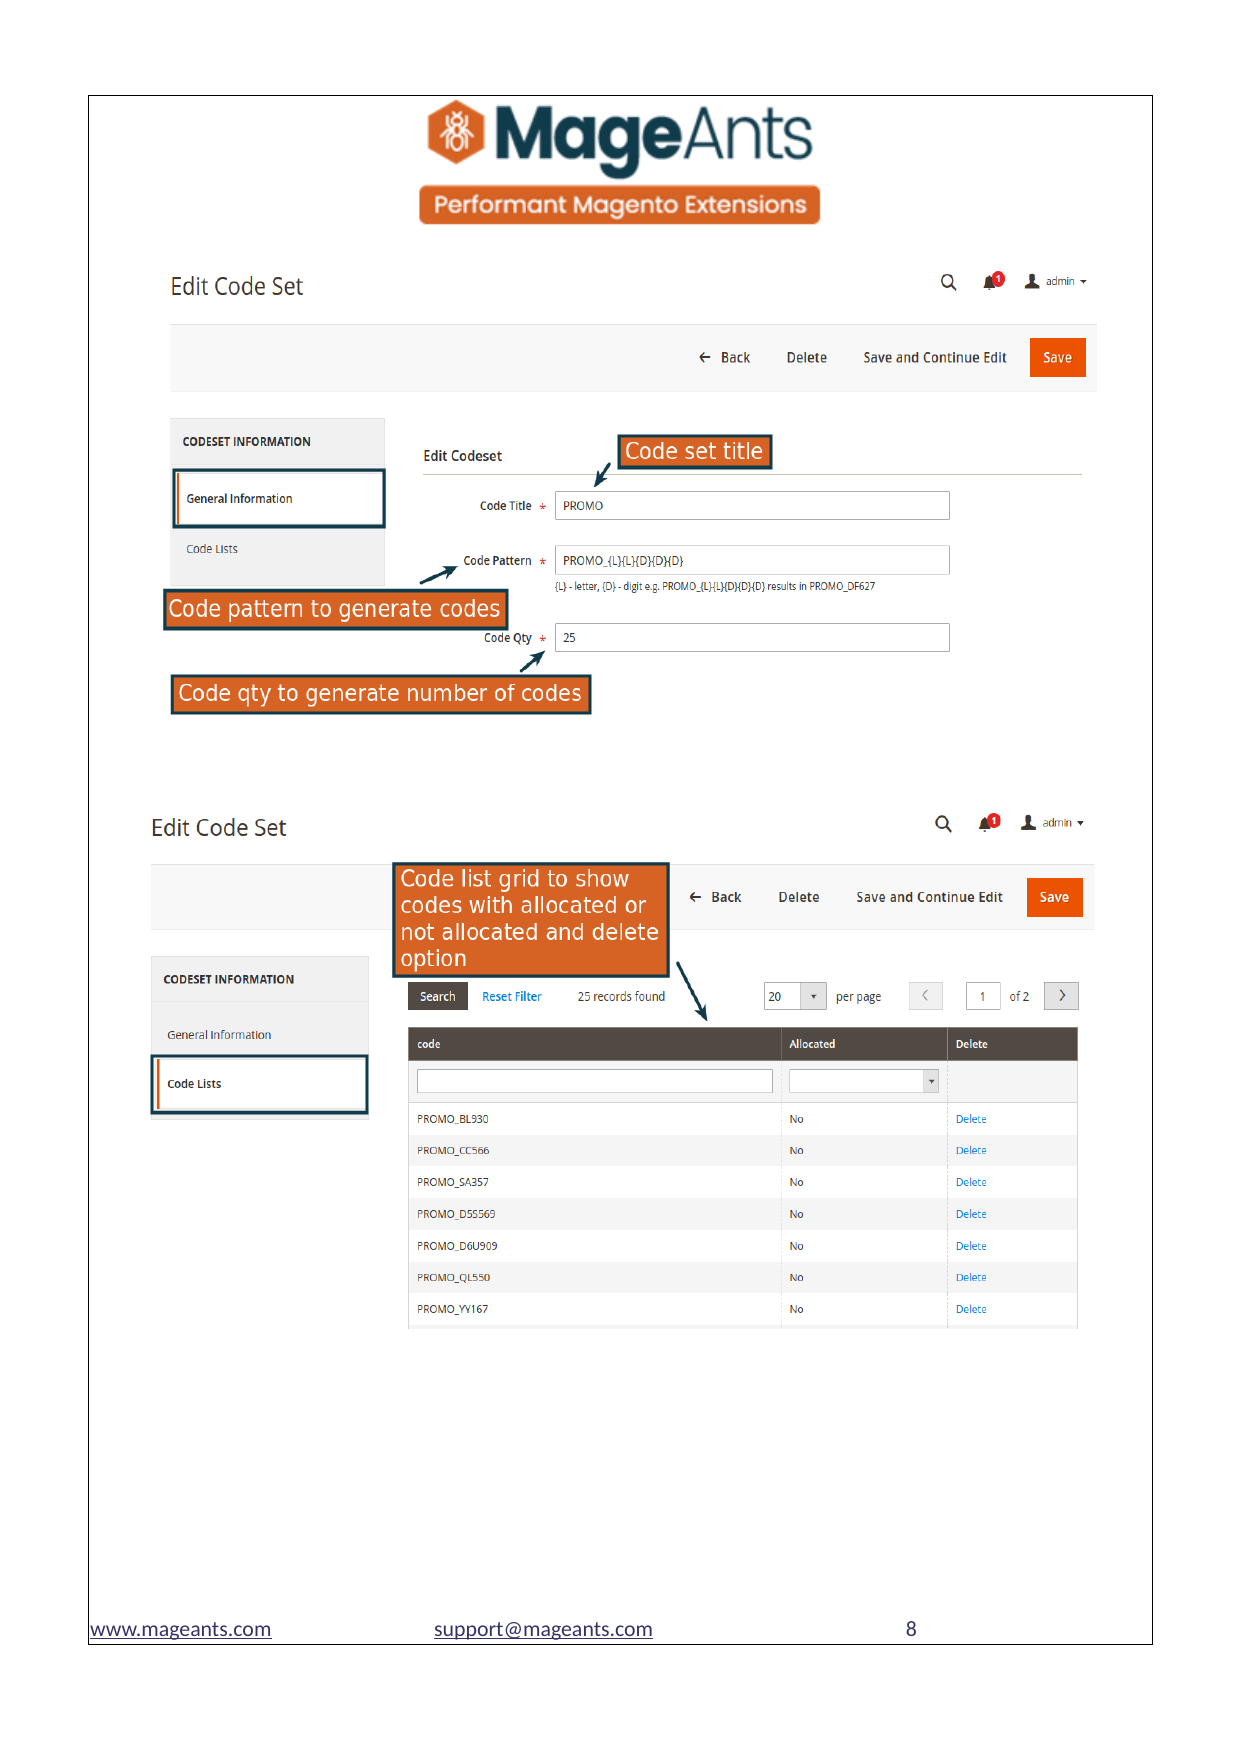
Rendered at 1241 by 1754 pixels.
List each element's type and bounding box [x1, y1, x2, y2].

picture [147, 245, 1120, 728]
picture [415, 97, 825, 226]
picture [127, 790, 1113, 1329]
